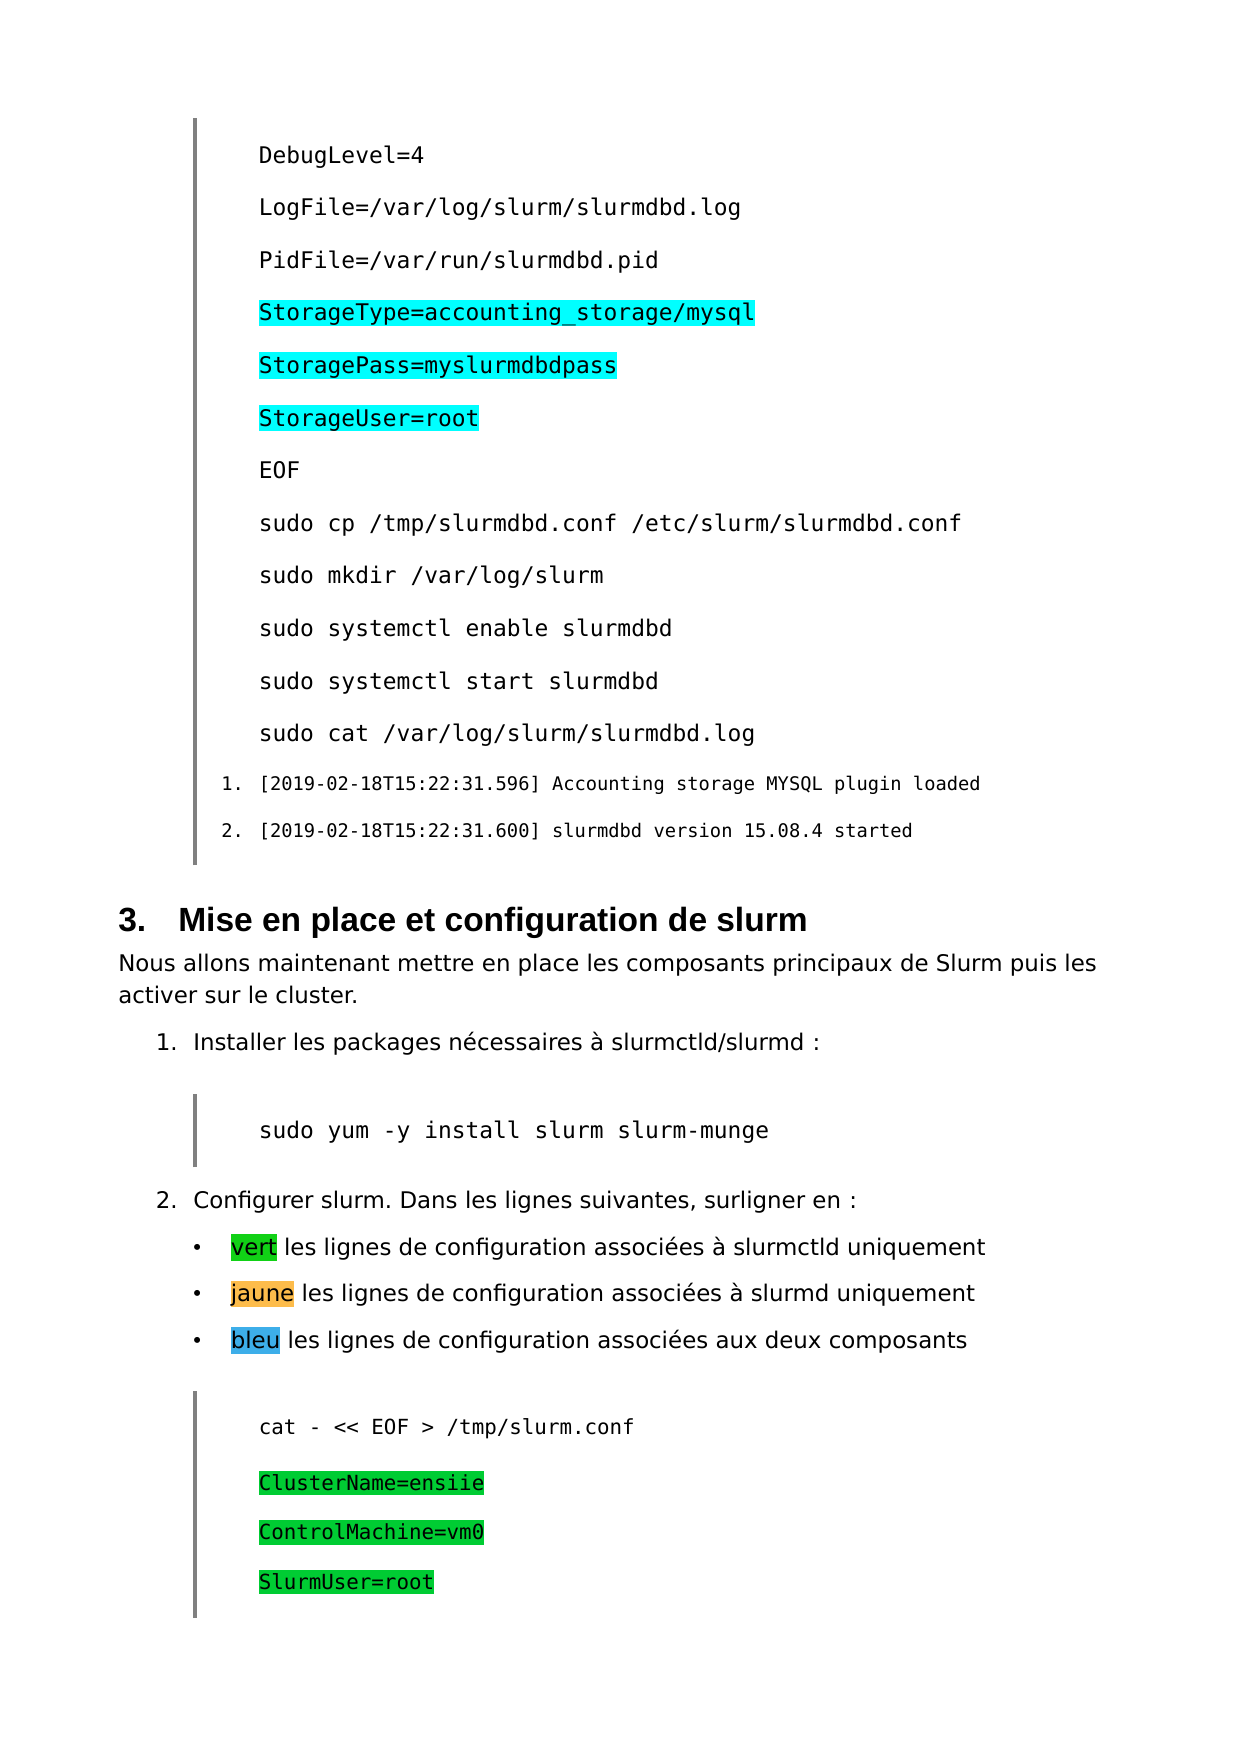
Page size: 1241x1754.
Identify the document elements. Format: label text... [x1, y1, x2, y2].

text Nous allons maintenant mettre en place les composants principaux de Slurm puis les activer sur le cluster. [118, 951, 1122, 1009]
list LogFile=/var/log/slurm/slurmdbd.log [197, 171, 1122, 221]
list StorageUser=root [197, 381, 1122, 431]
list ControlMachine=vm0 [197, 1497, 1122, 1545]
list jaune les lignes de configuration associées à slurmd uniquement [193, 1281, 1122, 1307]
list Installer les packages nécessaires à slurmctld/slurmd : [156, 1029, 1122, 1056]
list sudo systemctl start slurmdbd [197, 644, 1122, 694]
list EOF [197, 434, 1122, 484]
list StorageType=accounting_storage/mysql [197, 276, 1122, 326]
list sudo cp /tmp/slurmdbd.conf /etc/slurm/slurmdbd.conf [197, 486, 1122, 537]
list PidFile=/var/run/slurmdbd.pid [197, 223, 1122, 274]
list [2019-02-18T15:22:31.600] slurmdbd version 15.08.4 started [197, 796, 1122, 865]
list Configurer slurm. Dans les lignes suivantes, surligner en : [156, 1187, 1122, 1214]
list sudo systemctl enable slurmdbd [197, 592, 1122, 642]
subtitle Mise en place et configuration de slurm [118, 899, 1122, 938]
list sudo mkdir /var/log/slurm [197, 539, 1122, 589]
list bleu les lignes de configuration associées aux deux composants [193, 1327, 1122, 1354]
list DebugLevel=4 [197, 118, 1122, 168]
list sudo cat /var/log/slurm/slurmdbd.log [197, 697, 1122, 747]
list ClusterName=ensiie [197, 1447, 1122, 1495]
list StoragePass=myslurmdbdpass [197, 328, 1122, 379]
list SlurmUser=root [197, 1546, 1122, 1618]
list vert les lignes de configuration associées à slurmctld uniquement [193, 1234, 1122, 1261]
list sudo yum -y install slurm slurm-munge [193, 1093, 1122, 1167]
list cat - << EOF > /tmp/slurm.conf [197, 1391, 1122, 1439]
list [2019-02-18T15:22:31.596] Accounting storage MYSQL plugin loaded [197, 749, 1122, 795]
